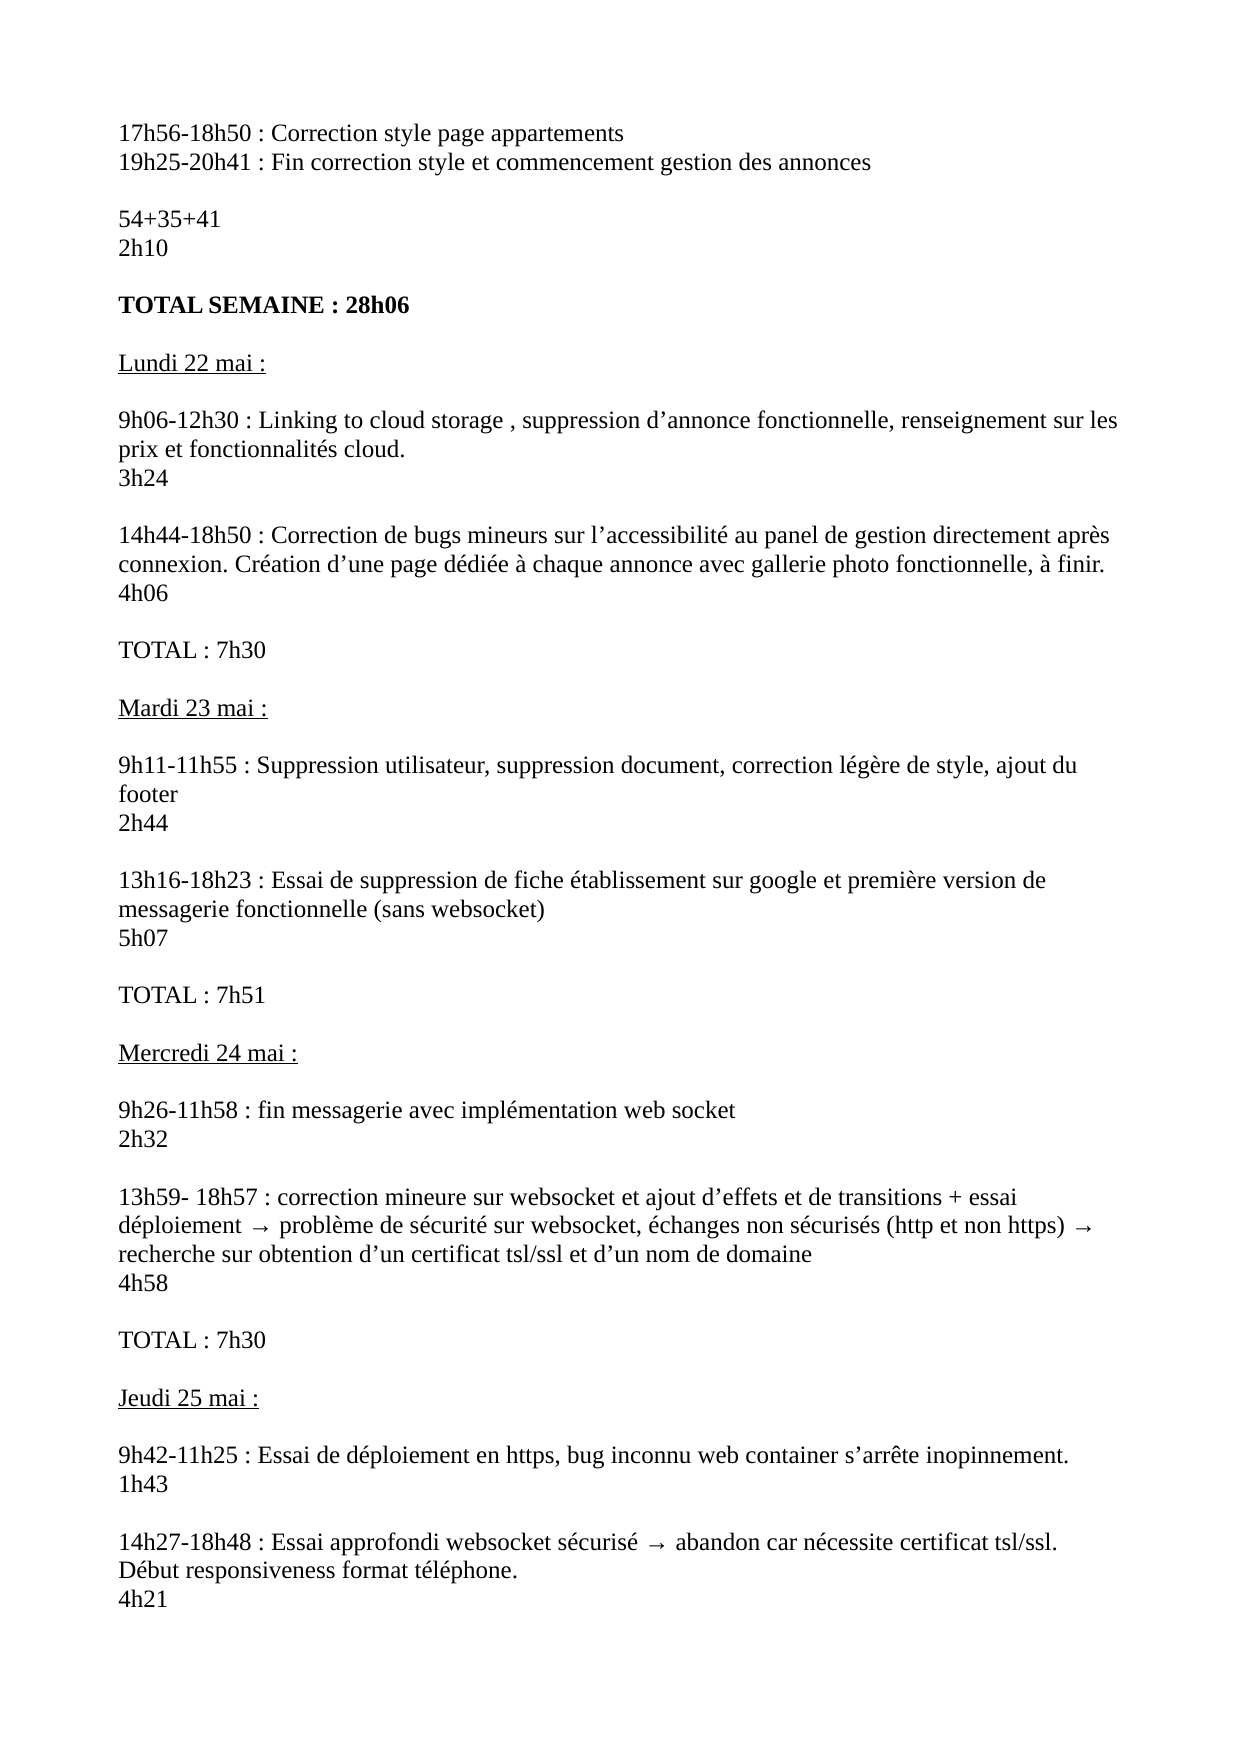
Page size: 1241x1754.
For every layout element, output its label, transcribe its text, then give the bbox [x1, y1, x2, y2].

text Début responsiveness format téléphone. [118, 1556, 1122, 1584]
text Jeudi 25 mai : [118, 1383, 1122, 1412]
text TOTAL : 7h51 [118, 981, 1122, 1009]
text 14h27-18h48 : Essai approfondi websocket sécurisé → abandon car nécessite certificat tsl/ssl. [118, 1527, 1122, 1556]
text 2h10 [118, 233, 1122, 262]
text 54+35+41 [118, 204, 1122, 233]
text Mardi 23 mai : [118, 693, 1122, 722]
text 9h11-11h55 : Suppression utilisateur, suppression document, correction légère de style, ajout du footer [118, 751, 1122, 808]
text 17h56-18h50 : Correction style page appartements [118, 118, 1122, 147]
text 2h32 [118, 1124, 1122, 1153]
text 3h24 [118, 463, 1122, 492]
text 1h43 [118, 1469, 1122, 1498]
text 5h07 [118, 923, 1122, 952]
text 4h21 [118, 1584, 1122, 1613]
text Lundi 22 mai : [118, 348, 1122, 377]
text TOTAL SEMAINE : 28h06 [118, 291, 1122, 319]
text 2h44 [118, 808, 1122, 837]
text TOTAL : 7h30 [118, 1326, 1122, 1354]
text 19h25-20h41 : Fin correction style et commencement gestion des annonces [118, 147, 1122, 176]
text Mercredi 24 mai : [118, 1038, 1122, 1067]
text 9h06-12h30 : Linking to cloud storage , suppression d’annonce fonctionnelle, renseignement sur les prix et fonctionnalités cloud. [118, 406, 1122, 463]
text TOTAL : 7h30 [118, 636, 1122, 664]
text 4h58 [118, 1268, 1122, 1297]
text 9h26-11h58 : fin messagerie avec implémentation web socket [118, 1096, 1122, 1124]
text 4h06 [118, 578, 1122, 607]
text 13h59- 18h57 : correction mineure sur websocket et ajout d’effets et de transitions + essai déploiement → problème de sécurité sur websocket, échanges non sécurisés (http et non https) → recherche sur obtention d’un certificat tsl/ssl et d’un nom de domaine [118, 1182, 1122, 1268]
text 9h42-11h25 : Essai de déploiement en https, bug inconnu web container s’arrête inopinnement. [118, 1441, 1122, 1469]
text 14h44-18h50 : Correction de bugs mineurs sur l’accessibilité au panel de gestion directement après connexion. Création d’une page dédiée à chaque annonce avec gallerie photo fonctionnelle, à finir. [118, 521, 1122, 578]
text 13h16-18h23 : Essai de suppression de fiche établissement sur google et première version de messagerie fonctionnelle (sans websocket) [118, 866, 1122, 923]
